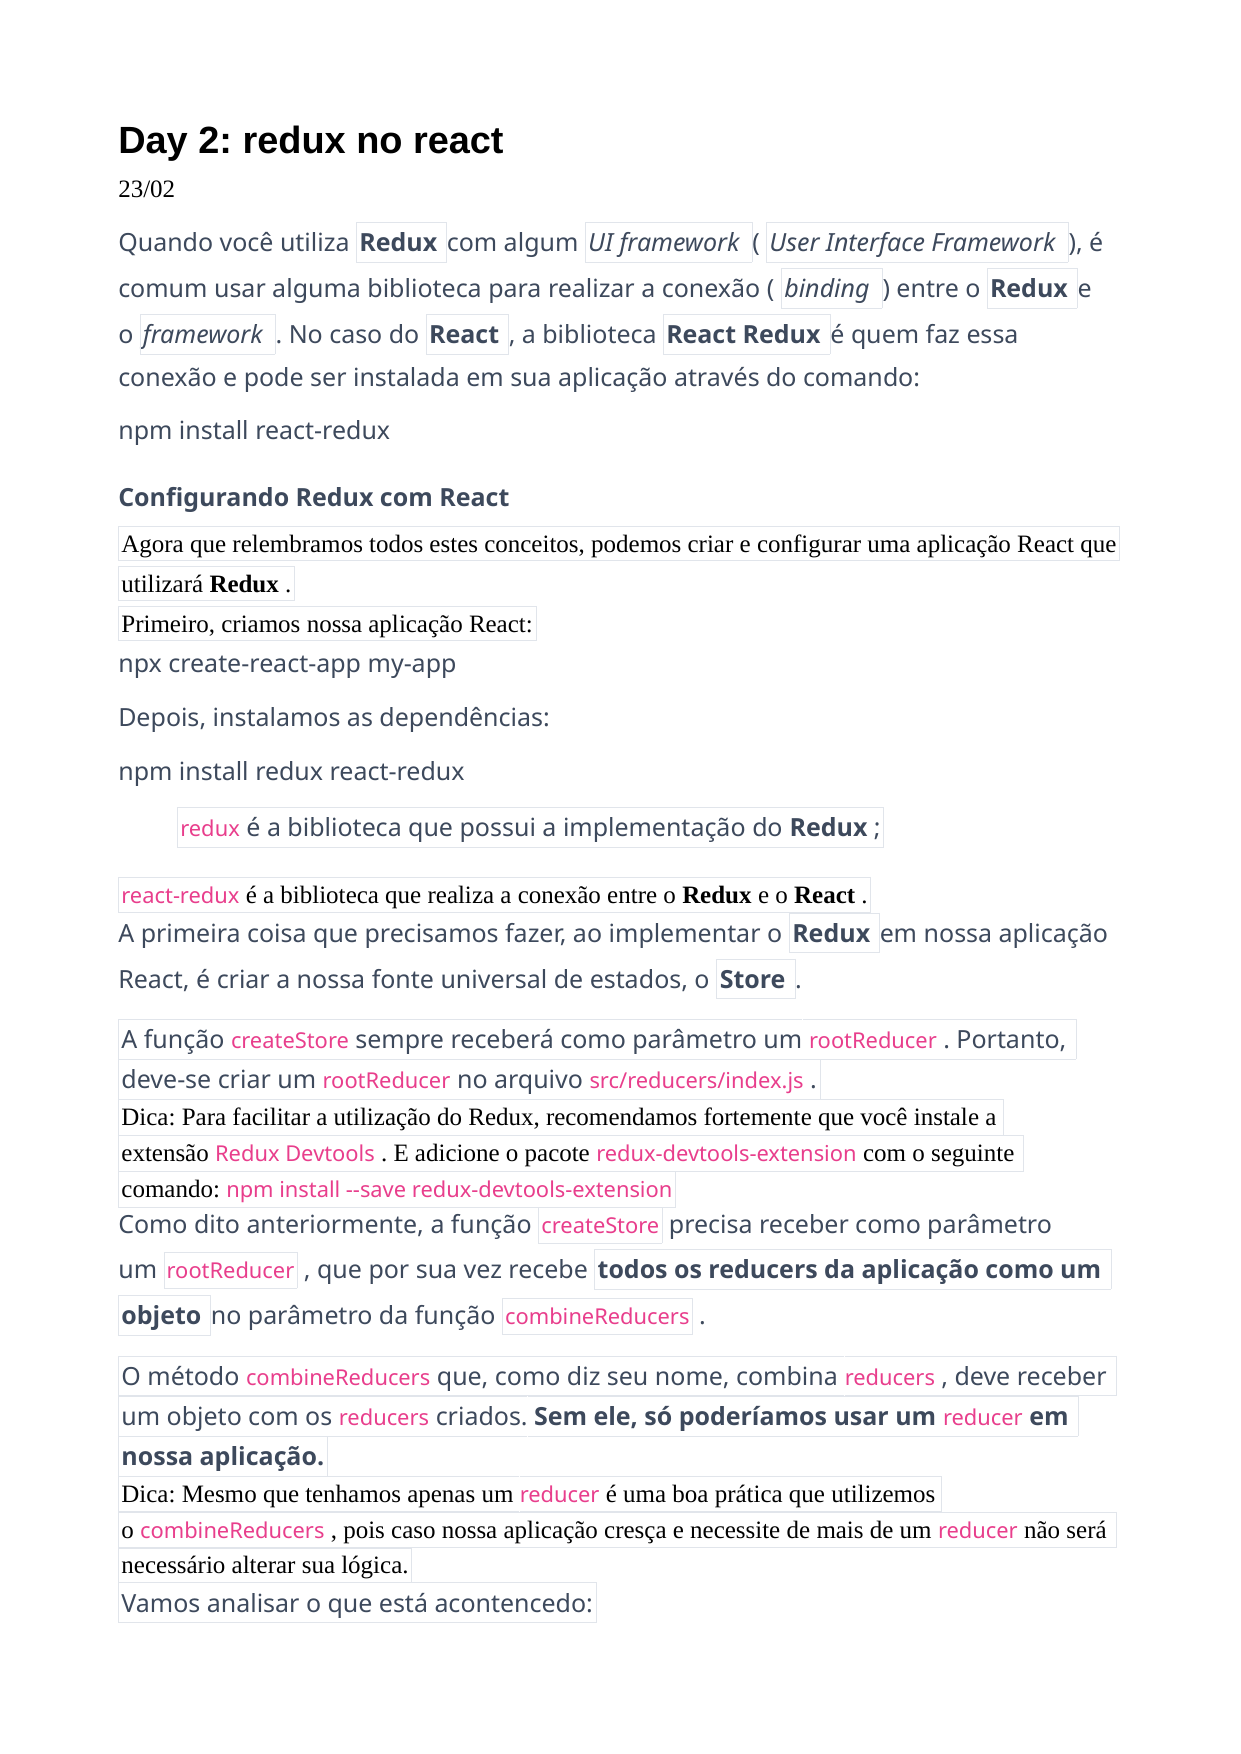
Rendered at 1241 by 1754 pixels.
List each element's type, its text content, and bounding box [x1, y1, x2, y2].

text O método combineReducers que, como diz seu nome, combina reducers , deve receber um objeto com os reducers criados. Sem ele, só poderíamos usar um reducer em nossa aplicação. [119, 1357, 1116, 1395]
subtitle Configurando Redux com React [118, 479, 1122, 513]
text A função createStore sempre receberá como parâmetro um rootReducer . Portanto, deve-se criar um rootReducer no arquivo src/reducers/index.js . [119, 1019, 1122, 1099]
subtitle Day 2: redux no react [118, 118, 1122, 162]
text [871, 877, 1122, 912]
text Dica: Mesmo que tenhamos apenas um reducer é uma boa prática que utilizemos o combineReducers , pois caso nossa aplicação cresça e necessite de mais de um reducer não será necessário alterar sua lógica. [119, 1549, 411, 1582]
text Depois, instalamos as dependências: [118, 699, 1122, 733]
text Dica: Mesmo que tenhamos apenas um reducer é uma boa prática que utilizemos o combineReducers , pois caso nossa aplicação cresça e necessite de mais de um reducer não será necessário alterar sua lógica. [119, 1477, 941, 1511]
text Vamos analisar o que está acontencedo: [119, 1583, 596, 1622]
text Agora que relembramos todos estes conceitos, podemos criar e configurar uma aplicação React que utilizará Redux . [118, 526, 1122, 601]
text npx create-react-app my-app [118, 646, 1122, 680]
text npm install react-redux [118, 413, 1122, 447]
text [884, 807, 1063, 847]
text O método combineReducers que, como diz seu nome, combina reducers , deve receber um objeto com os reducers criados. Sem ele, só poderíamos usar um reducer em nossa aplicação. [119, 1397, 1078, 1436]
text Dica: Para facilitar a utilização do Redux, recomendamos fortemente que você instale a extensão Redux Devtools . E adicione o pacote redux-devtools-extension com o seguinte comando: npm install --save redux-devtools-extension [119, 1172, 675, 1207]
text O método combineReducers que, como diz seu nome, combina reducers , deve receber um objeto com os reducers criados. Sem ele, só poderíamos usar um reducer em nossa aplicação. [328, 1356, 1122, 1476]
text react-redux é a biblioteca que realiza a conexão entre o Redux e o React . [119, 878, 870, 912]
text 23/02 [118, 174, 1122, 203]
text Dica: Mesmo que tenhamos apenas um reducer é uma boa prática que utilizemos o combineReducers , pois caso nossa aplicação cresça e necessite de mais de um reducer não será necessário alterar sua lógica. [412, 1476, 1122, 1582]
text A primeira coisa que precisamos fazer, ao implementar o Redux em nossa aplicação React, é criar a nossa fonte universal de estados, o Store . [118, 912, 1122, 998]
text Como dito anteriormente, a função createStore precisa receber como parâmetro um rootReducer , que por sua vez recebe todos os reducers da aplicação como um objeto no parâmetro da função combineReducers . [118, 1207, 1122, 1335]
text Dica: Para facilitar a utilização do Redux, recomendamos fortemente que você instale a extensão Redux Devtools . E adicione o pacote redux-devtools-extension com o seguinte comando: npm install --save redux-devtools-extension [676, 1099, 1122, 1207]
text [537, 606, 1122, 641]
text npm install redux react-redux [118, 753, 1122, 787]
text Primeiro, criamos nossa aplicação React: [119, 607, 536, 640]
text Dica: Para facilitar a utilização do Redux, recomendamos fortemente que você instale a extensão Redux Devtools . E adicione o pacote redux-devtools-extension com o seguinte comando: npm install --save redux-devtools-extension [119, 1100, 1003, 1135]
text redux é a biblioteca que possui a implementação do Redux ; [178, 808, 883, 847]
text Dica: Para facilitar a utilização do Redux, recomendamos fortemente que você instale a extensão Redux Devtools . E adicione o pacote redux-devtools-extension com o seguinte comando: npm install --save redux-devtools-extension [119, 1136, 1023, 1171]
text Dica: Mesmo que tenhamos apenas um reducer é uma boa prática que utilizemos o combineReducers , pois caso nossa aplicação cresça e necessite de mais de um reducer não será necessário alterar sua lógica. [119, 1513, 1116, 1547]
text [597, 1582, 1122, 1622]
text O método combineReducers que, como diz seu nome, combina reducers , deve receber um objeto com os reducers criados. Sem ele, só poderíamos usar um reducer em nossa aplicação. [119, 1437, 327, 1476]
text Quando você utiliza Redux com algum UI framework ( User Interface Framework ), é comum usar alguma biblioteca para realizar a conexão ( binding ) entre o Redux e o framework . No caso do React , a biblioteca React Redux é quem faz essa conexão e pode ser instalada em sua aplicação através do comando: [118, 222, 1122, 393]
